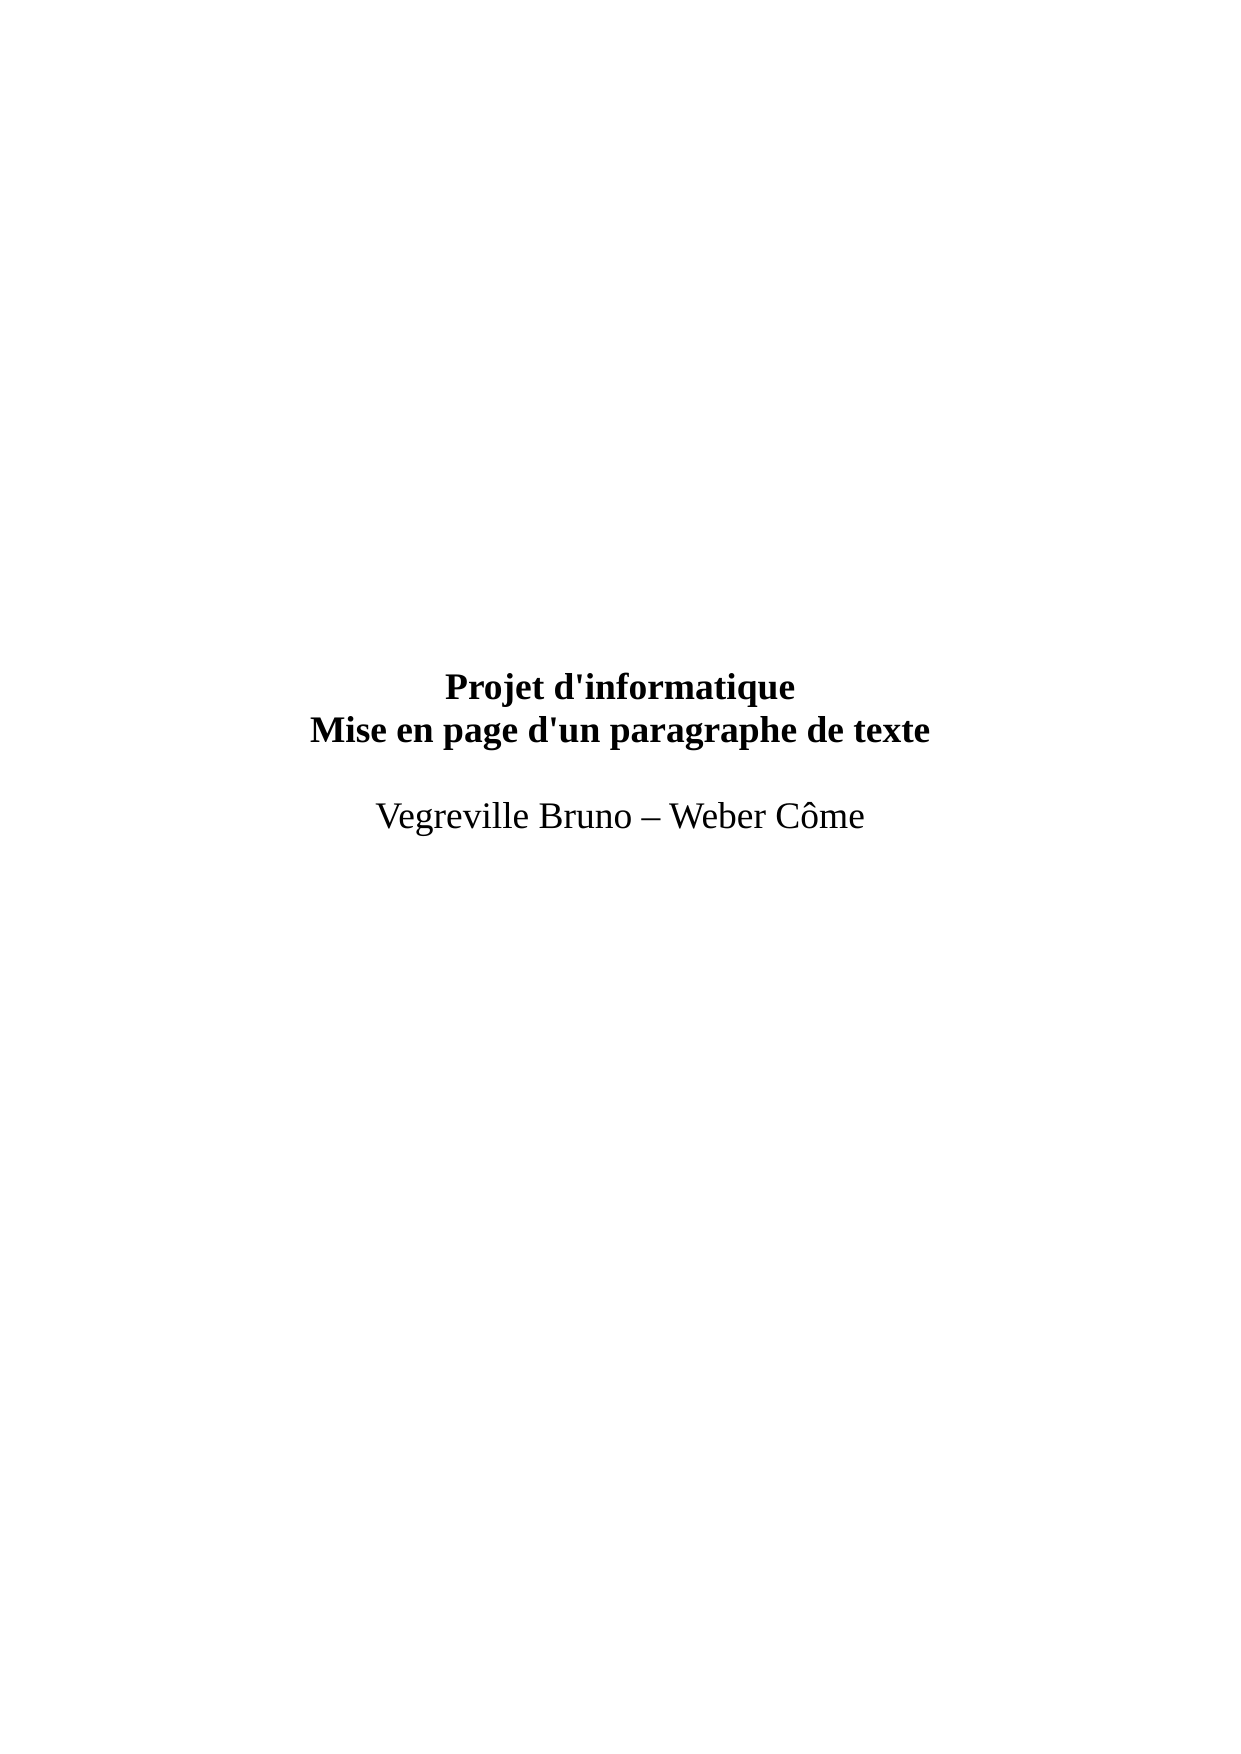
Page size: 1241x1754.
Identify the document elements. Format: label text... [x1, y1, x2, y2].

text Mise en page d'un paragraphe de texte [118, 707, 1122, 751]
text Projet d'informatique [118, 664, 1122, 707]
text Vegreville Bruno – Weber Côme [118, 794, 1122, 837]
